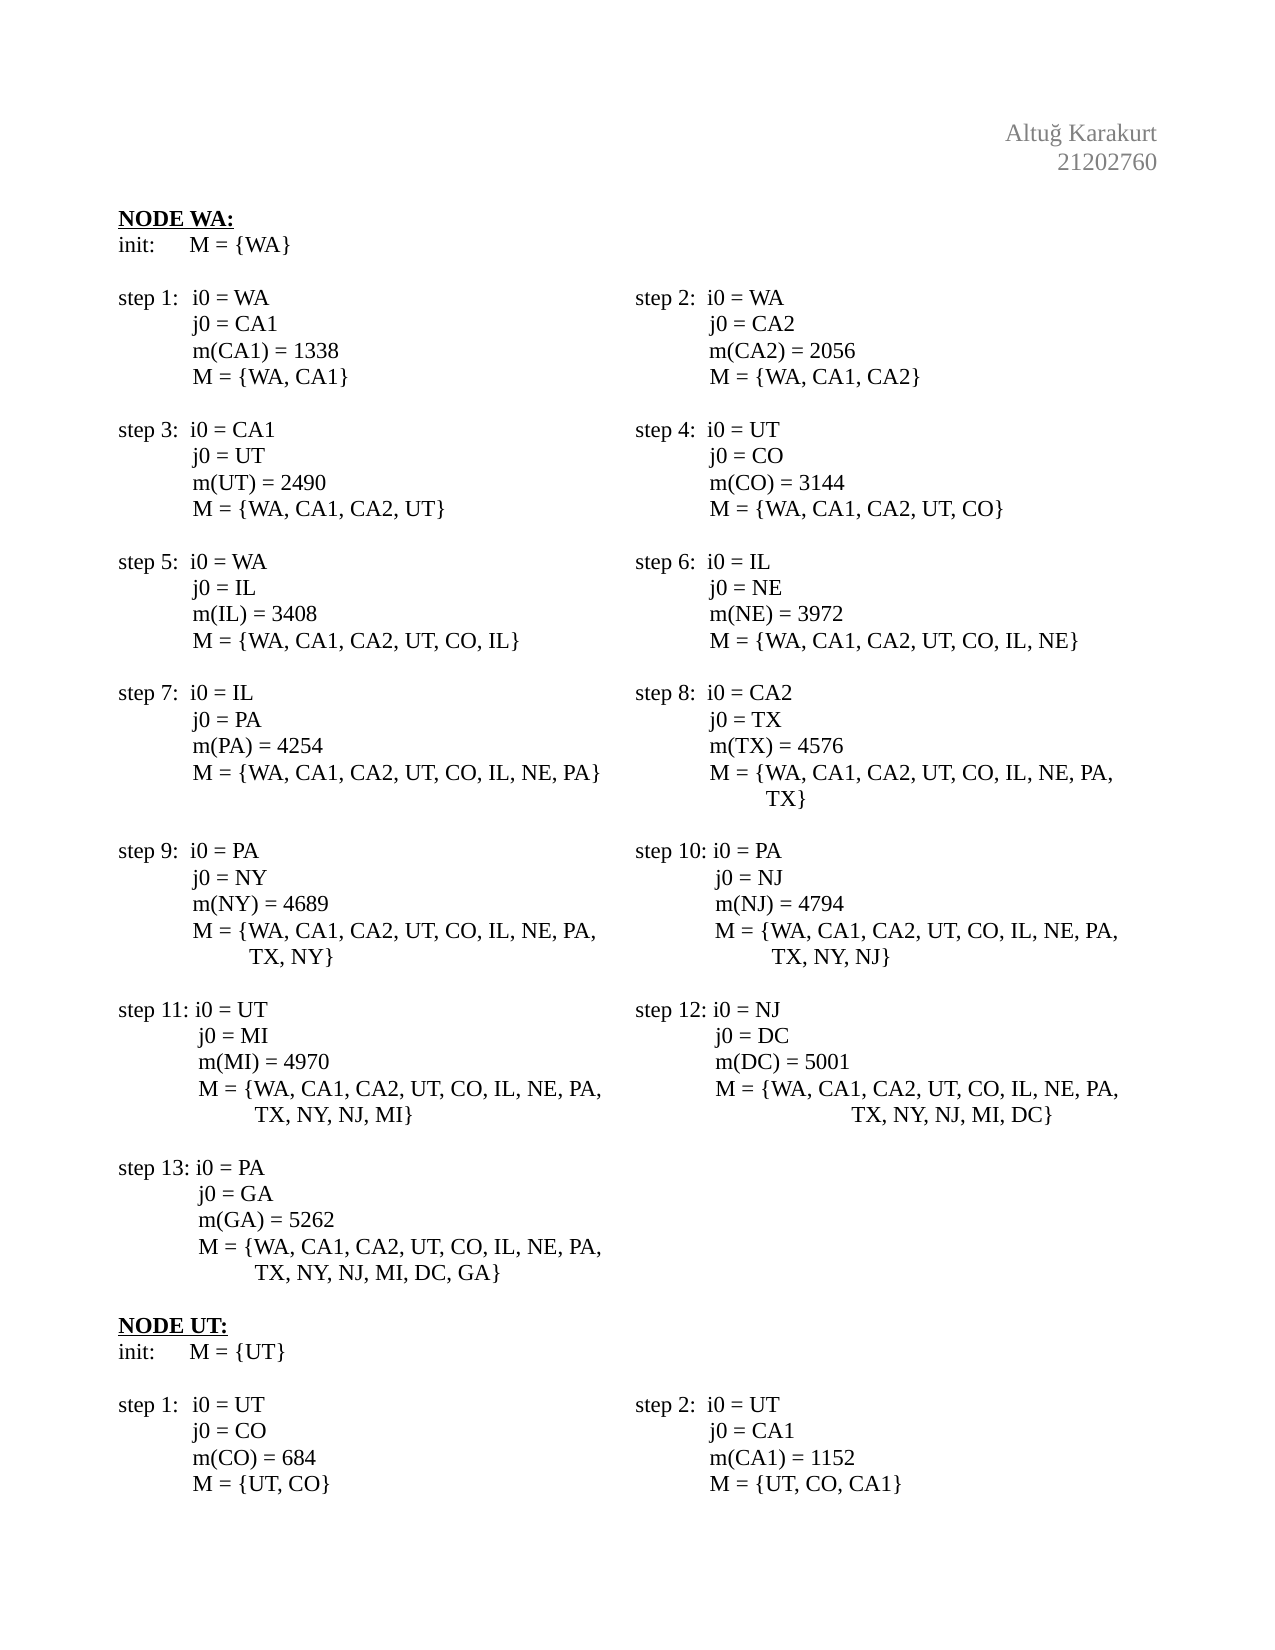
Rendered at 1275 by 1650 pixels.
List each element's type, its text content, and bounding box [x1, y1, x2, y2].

text M = {WA, CA1, CA2, UT, CO, IL, NE, PA, M = {WA, CA1, CA2, UT, CO, IL, NE, PA, [118, 1075, 1157, 1101]
text step 5: i0 = WA step 6: i0 = IL [118, 548, 1157, 574]
text j0 = CA1 j0 = CA2 [118, 311, 1157, 337]
text step 9: i0 = PA step 10: i0 = PA [118, 838, 1157, 864]
text init: M = {WA} [118, 231, 1157, 258]
text M = {WA, CA1, CA2, UT, CO, IL, NE, PA, [118, 1233, 1157, 1259]
text m(PA) = 4254 m(TX) = 4576 [118, 732, 1157, 758]
text m(IL) = 3408 m(NE) = 3972 [118, 600, 1157, 627]
text M = {WA, CA1} M = {WA, CA1, CA2} [118, 363, 1157, 389]
text step 1: i0 = WA step 2: i0 = WA [118, 284, 1157, 311]
text j0 = UT j0 = CO [118, 442, 1157, 469]
text init: M = {UT} [118, 1338, 1157, 1365]
text TX, NY, NJ, MI} TX, NY, NJ, MI, DC} [118, 1101, 1157, 1127]
text m(CA1) = 1338 m(CA2) = 2056 [118, 337, 1157, 363]
text step 11: i0 = UT step 12: i0 = NJ [118, 996, 1157, 1022]
text m(UT) = 2490 m(CO) = 3144 [118, 469, 1157, 495]
text M = {UT, CO} M = {UT, CO, CA1} [118, 1470, 1157, 1496]
text m(GA) = 5262 [118, 1207, 1157, 1233]
text m(NY) = 4689 m(NJ) = 4794 [118, 890, 1157, 917]
text step 1: i0 = UT step 2: i0 = UT [118, 1391, 1157, 1417]
text NODE UT: [118, 1312, 1157, 1338]
text j0 = CO j0 = CA1 [118, 1417, 1157, 1444]
text NODE WA: [118, 205, 1157, 231]
text step 7: i0 = IL step 8: i0 = CA2 [118, 679, 1157, 706]
text step 13: i0 = PA [118, 1154, 1157, 1180]
text j0 = IL j0 = NE [118, 574, 1157, 600]
text M = {WA, CA1, CA2, UT, CO, IL, NE, PA, M = {WA, CA1, CA2, UT, CO, IL, NE, PA, [118, 917, 1157, 943]
text TX, NY, NJ, MI, DC, GA} [118, 1259, 1157, 1286]
text m(MI) = 4970 m(DC) = 5001 [118, 1048, 1157, 1075]
text TX, NY} TX, NY, NJ} [118, 943, 1157, 969]
text M = {WA, CA1, CA2, UT, CO, IL} M = {WA, CA1, CA2, UT, CO, IL, NE} [118, 627, 1157, 653]
text M = {WA, CA1, CA2, UT, CO, IL, NE, PA} M = {WA, CA1, CA2, UT, CO, IL, NE, PA, TX} [118, 758, 1157, 811]
text j0 = PA j0 = TX [118, 706, 1157, 732]
text step 3: i0 = CA1 step 4: i0 = UT [118, 416, 1157, 442]
text j0 = NY j0 = NJ [118, 864, 1157, 890]
text M = {WA, CA1, CA2, UT} M = {WA, CA1, CA2, UT, CO} [118, 495, 1157, 521]
text j0 = GA [118, 1180, 1157, 1207]
text j0 = MI j0 = DC [118, 1022, 1157, 1048]
text m(CO) = 684 m(CA1) = 1152 [118, 1444, 1157, 1470]
